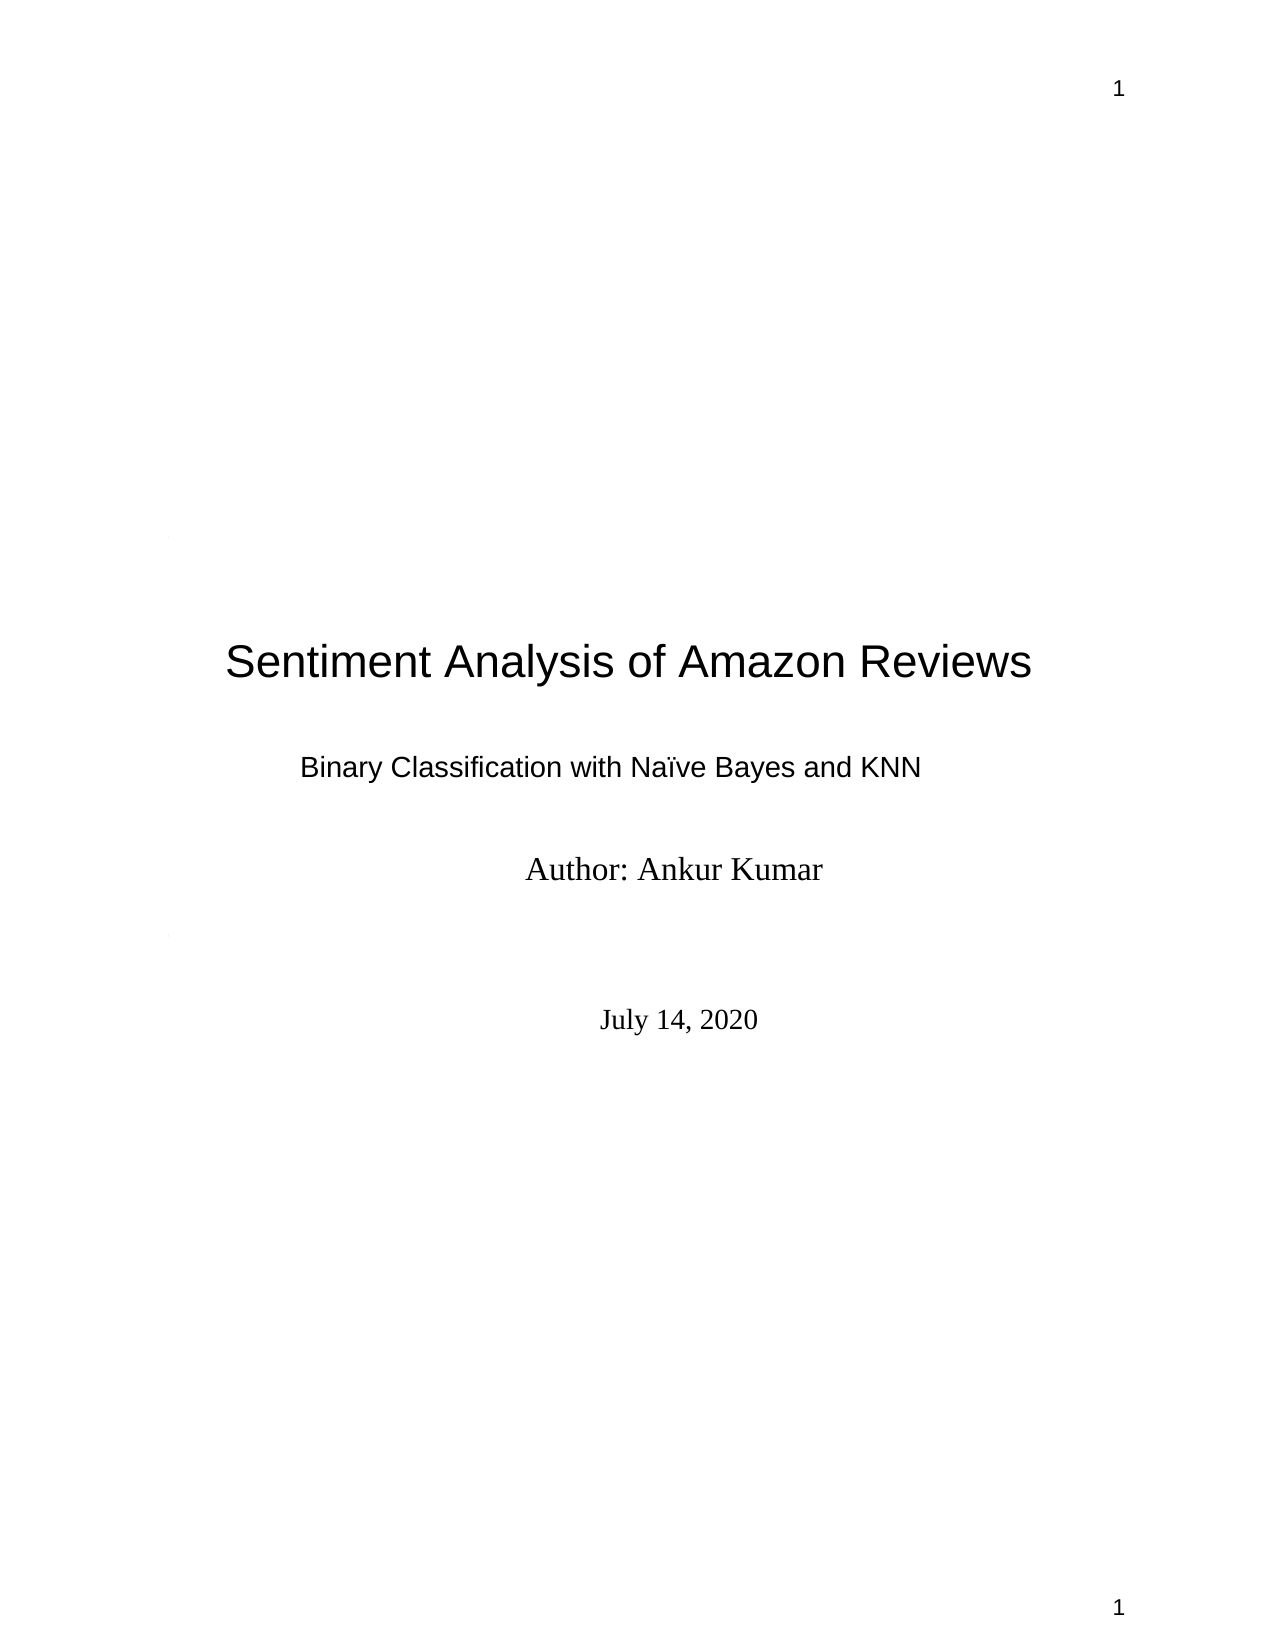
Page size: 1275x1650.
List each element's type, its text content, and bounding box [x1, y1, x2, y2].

text Author: Ankur Kumar [150, 849, 1200, 887]
text July 14, 2020 [150, 1002, 1200, 1036]
text Binary Classification with Naïve Bayes and KNN [225, 750, 1200, 783]
text Sentiment Analysis of Amazon Reviews [150, 634, 1200, 687]
